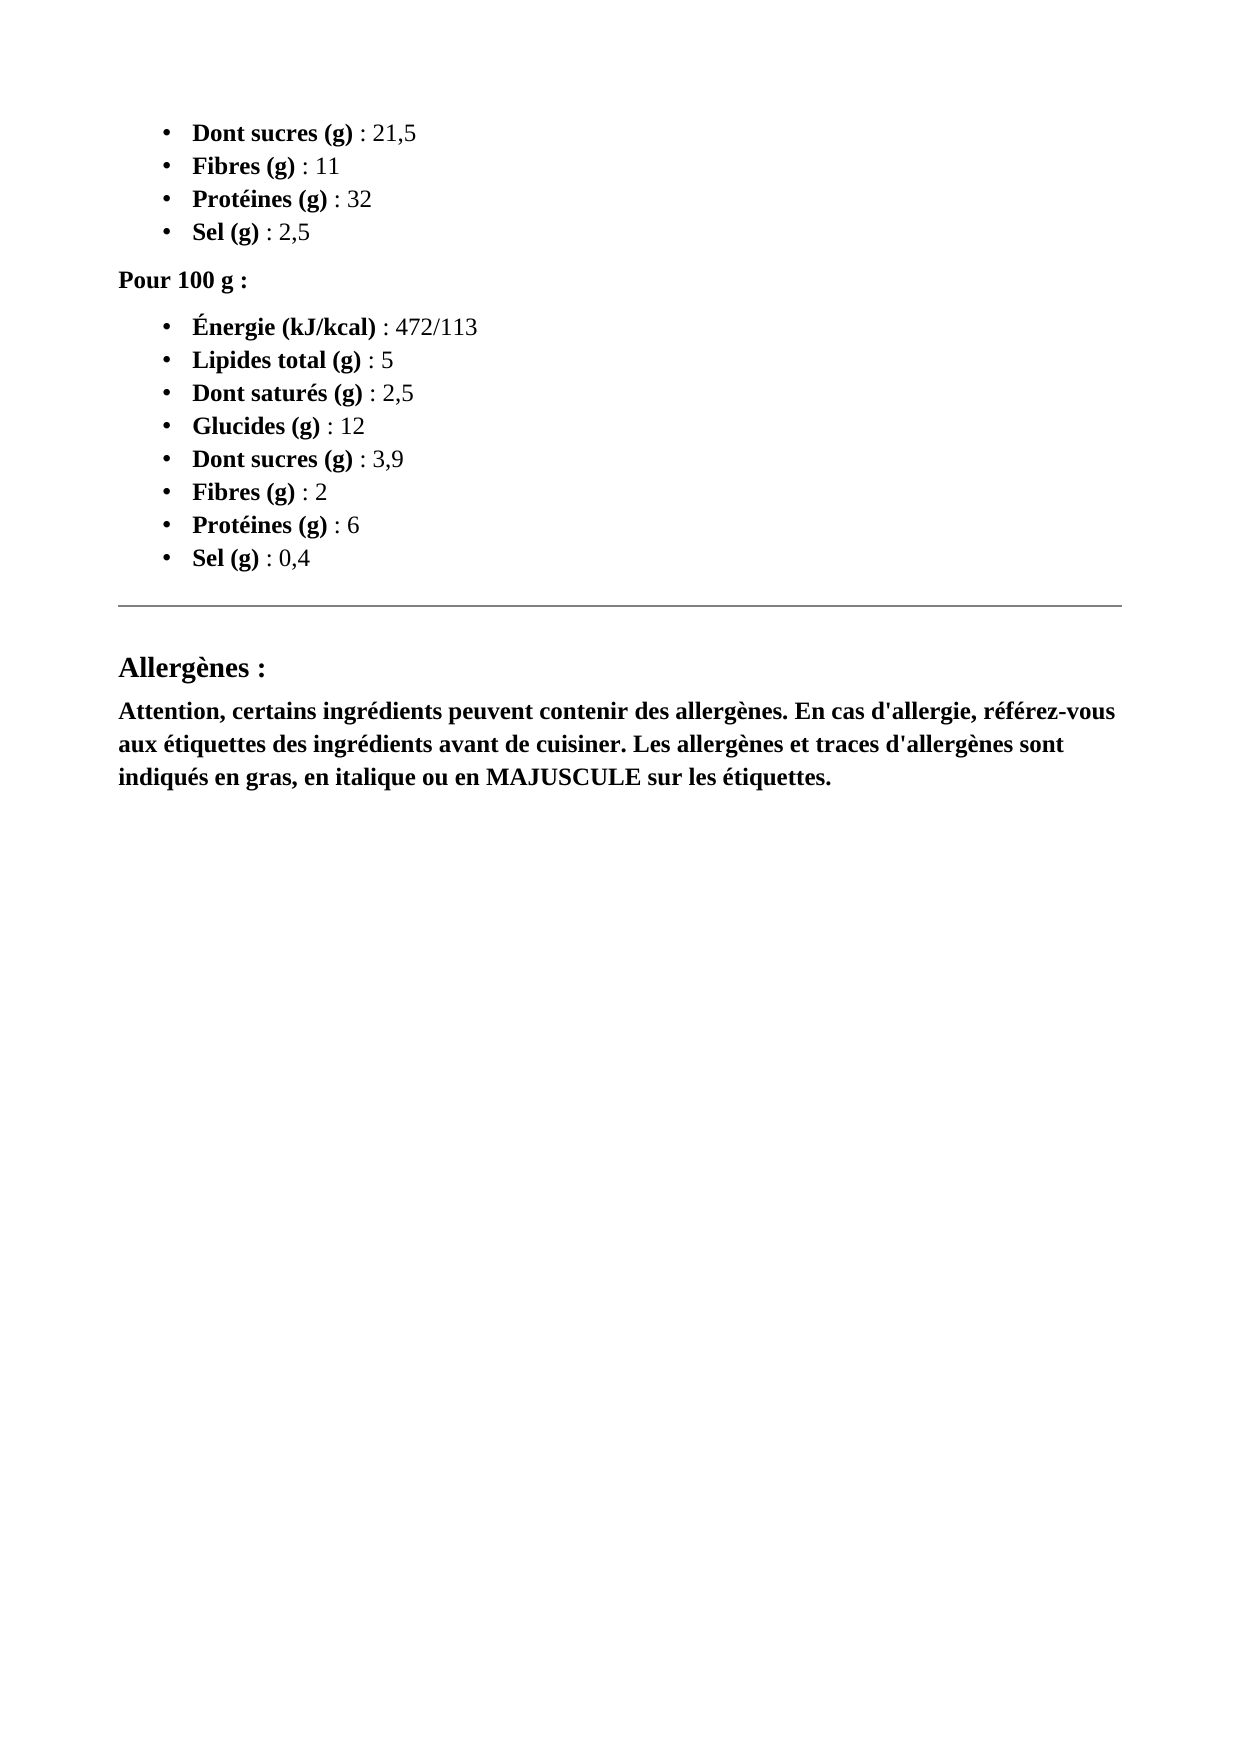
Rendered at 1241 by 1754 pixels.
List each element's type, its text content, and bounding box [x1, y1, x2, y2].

list Dont sucres (g) : 21,5 [162, 118, 1122, 147]
list Lipides total (g) : 5 [162, 345, 1122, 374]
list Dont sucres (g) : 3,9 [162, 444, 1122, 473]
list Glucides (g) : 12 [162, 411, 1122, 440]
list Fibres (g) : 11 [162, 151, 1122, 180]
list Fibres (g) : 2 [162, 477, 1122, 506]
list Protéines (g) : 6 [162, 511, 1122, 539]
list Énergie (kJ/kcal) : 472/113 [162, 312, 1122, 341]
list Protéines (g) : 32 [162, 184, 1122, 213]
text Attention, certains ingrédients peuvent contenir des allergènes. En cas d'allergie, référez-vous aux étiquettes des ingrédients avant de cuisiner. Les allergènes et traces d'allergènes sont indiqués en gras, en italique ou en MAJUSCULE sur les étiquettes. [118, 696, 1122, 791]
list Sel (g) : 0,4 [162, 543, 1122, 572]
list Sel (g) : 2,5 [162, 217, 1122, 246]
text Pour 100 g : [118, 265, 1122, 293]
list Dont saturés (g) : 2,5 [162, 378, 1122, 407]
subtitle Allergènes : [118, 650, 1122, 683]
